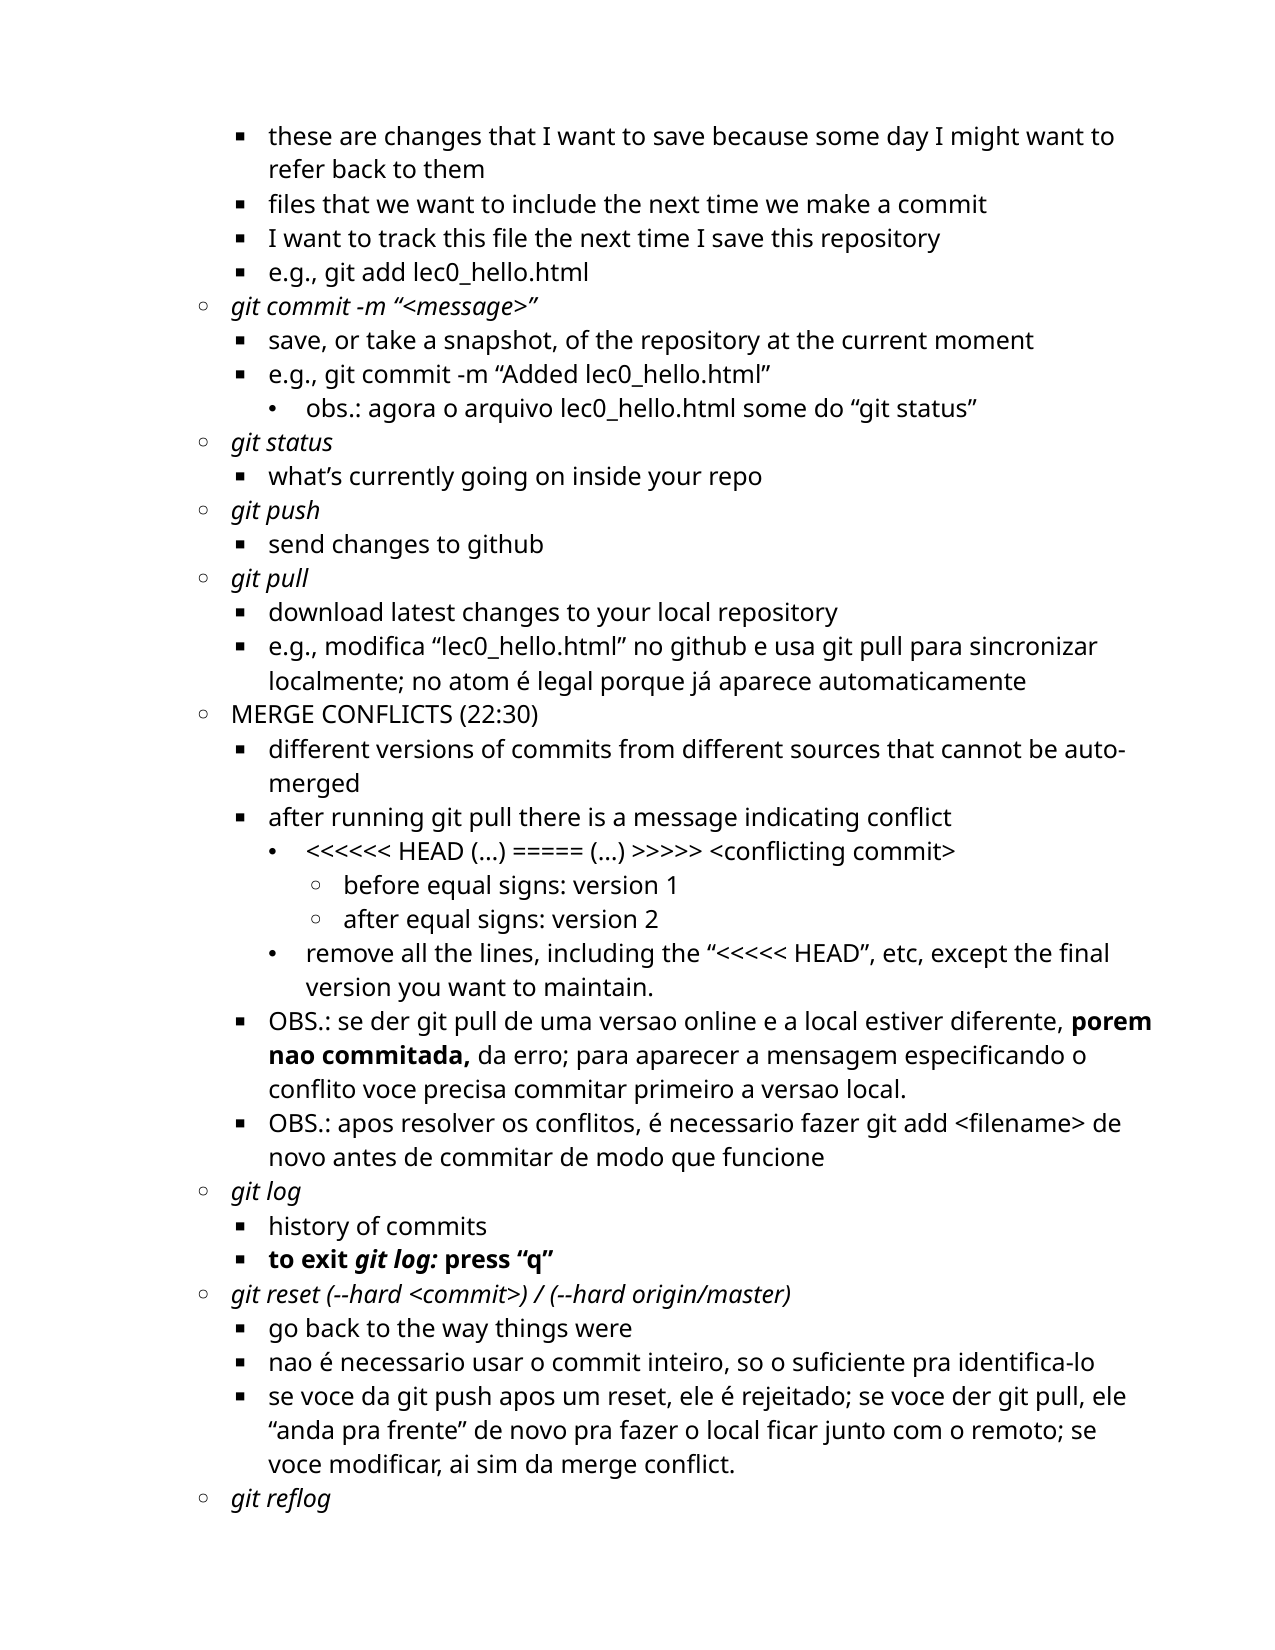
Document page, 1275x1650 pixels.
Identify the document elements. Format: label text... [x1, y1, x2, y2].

list nao é necessario usar o commit inteiro, so o suficiente pra identifica-lo [231, 1344, 1157, 1378]
list go back to the way things were [231, 1310, 1157, 1344]
list OBS.: apos resolver os conflitos, é necessario fazer git add <filename> de novo antes de commitar de modo que funcione [231, 1106, 1157, 1174]
list <<<<<< HEAD (…) ===== (…) >>>>> <conflicting commit> [268, 833, 1157, 867]
list remove all the lines, including the “<<<<< HEAD”, etc, except the final version you want to maintain. [268, 936, 1157, 1004]
list git commit -m “<message>” [193, 288, 1157, 322]
list download latest changes to your local repository [231, 595, 1157, 629]
list what’s currently going on inside your repo [231, 459, 1157, 493]
list these are changes that I want to save because some day I might want to refer back to them [231, 118, 1157, 186]
list git reset (--hard <commit>) / (--hard origin/master) [193, 1276, 1157, 1310]
list git reflog [193, 1481, 1157, 1515]
list after running git pull there is a message indicating conflict [231, 799, 1157, 833]
list MERGE CONFLICTS (22:30) [193, 697, 1157, 731]
list send changes to github [231, 527, 1157, 561]
list git status [193, 425, 1157, 459]
list git push [193, 493, 1157, 527]
list before equal signs: version 1 [306, 867, 1157, 902]
list git pull [193, 561, 1157, 595]
list I want to track this file the next time I save this repository [231, 220, 1157, 254]
list git log [193, 1174, 1157, 1208]
list e.g., modifica “lec0_hello.html” no github e usa git pull para sincronizar localmente; no atom é legal porque já aparece automaticamente [231, 629, 1157, 697]
list obs.: agora o arquivo lec0_hello.html some do “git status” [268, 391, 1157, 425]
list save, or take a snapshot, of the repository at the current moment [231, 322, 1157, 357]
list history of commits [231, 1208, 1157, 1242]
list OBS.: se der git pull de uma versao online e a local estiver diferente, porem nao commitada, da erro; para aparecer a mensagem especificando o conflito voce precisa commitar primeiro a versao local. [231, 1004, 1157, 1106]
list files that we want to include the next time we make a commit [231, 186, 1157, 220]
list after equal signs: version 2 [306, 902, 1157, 936]
list different versions of commits from different sources that cannot be auto-merged [231, 731, 1157, 799]
list to exit git log: press “q” [231, 1242, 1157, 1276]
list e.g., git commit -m “Added lec0_hello.html” [231, 357, 1157, 391]
list se voce da git push apos um reset, ele é rejeitado; se voce der git pull, ele “anda pra frente” de novo pra fazer o local ficar junto com o remoto; se voce modificar, ai sim da merge conflict. [231, 1378, 1157, 1481]
list e.g., git add lec0_hello.html [231, 254, 1157, 288]
